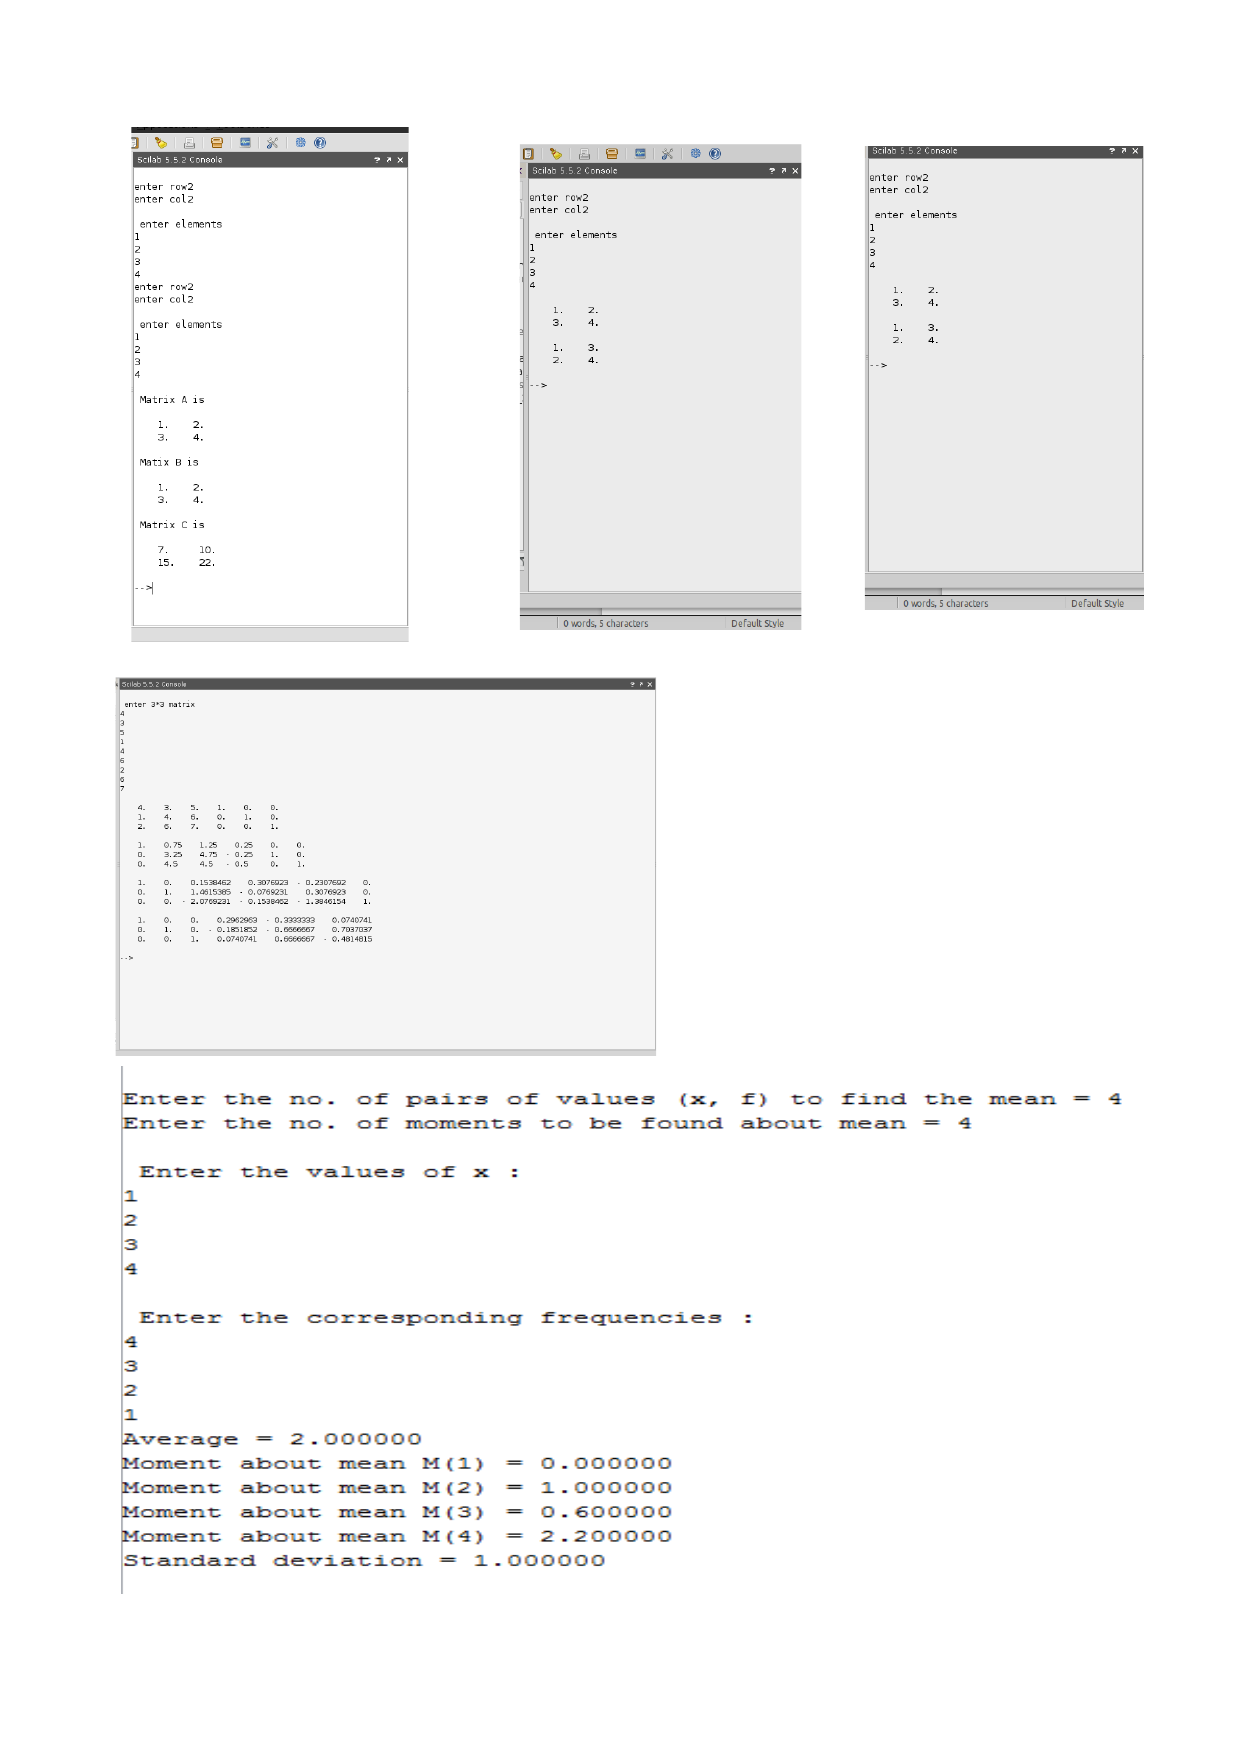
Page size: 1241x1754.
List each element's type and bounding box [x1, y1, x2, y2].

picture [519, 144, 622, 630]
picture [131, 127, 237, 642]
picture [864, 146, 970, 610]
picture [115, 677, 657, 1056]
